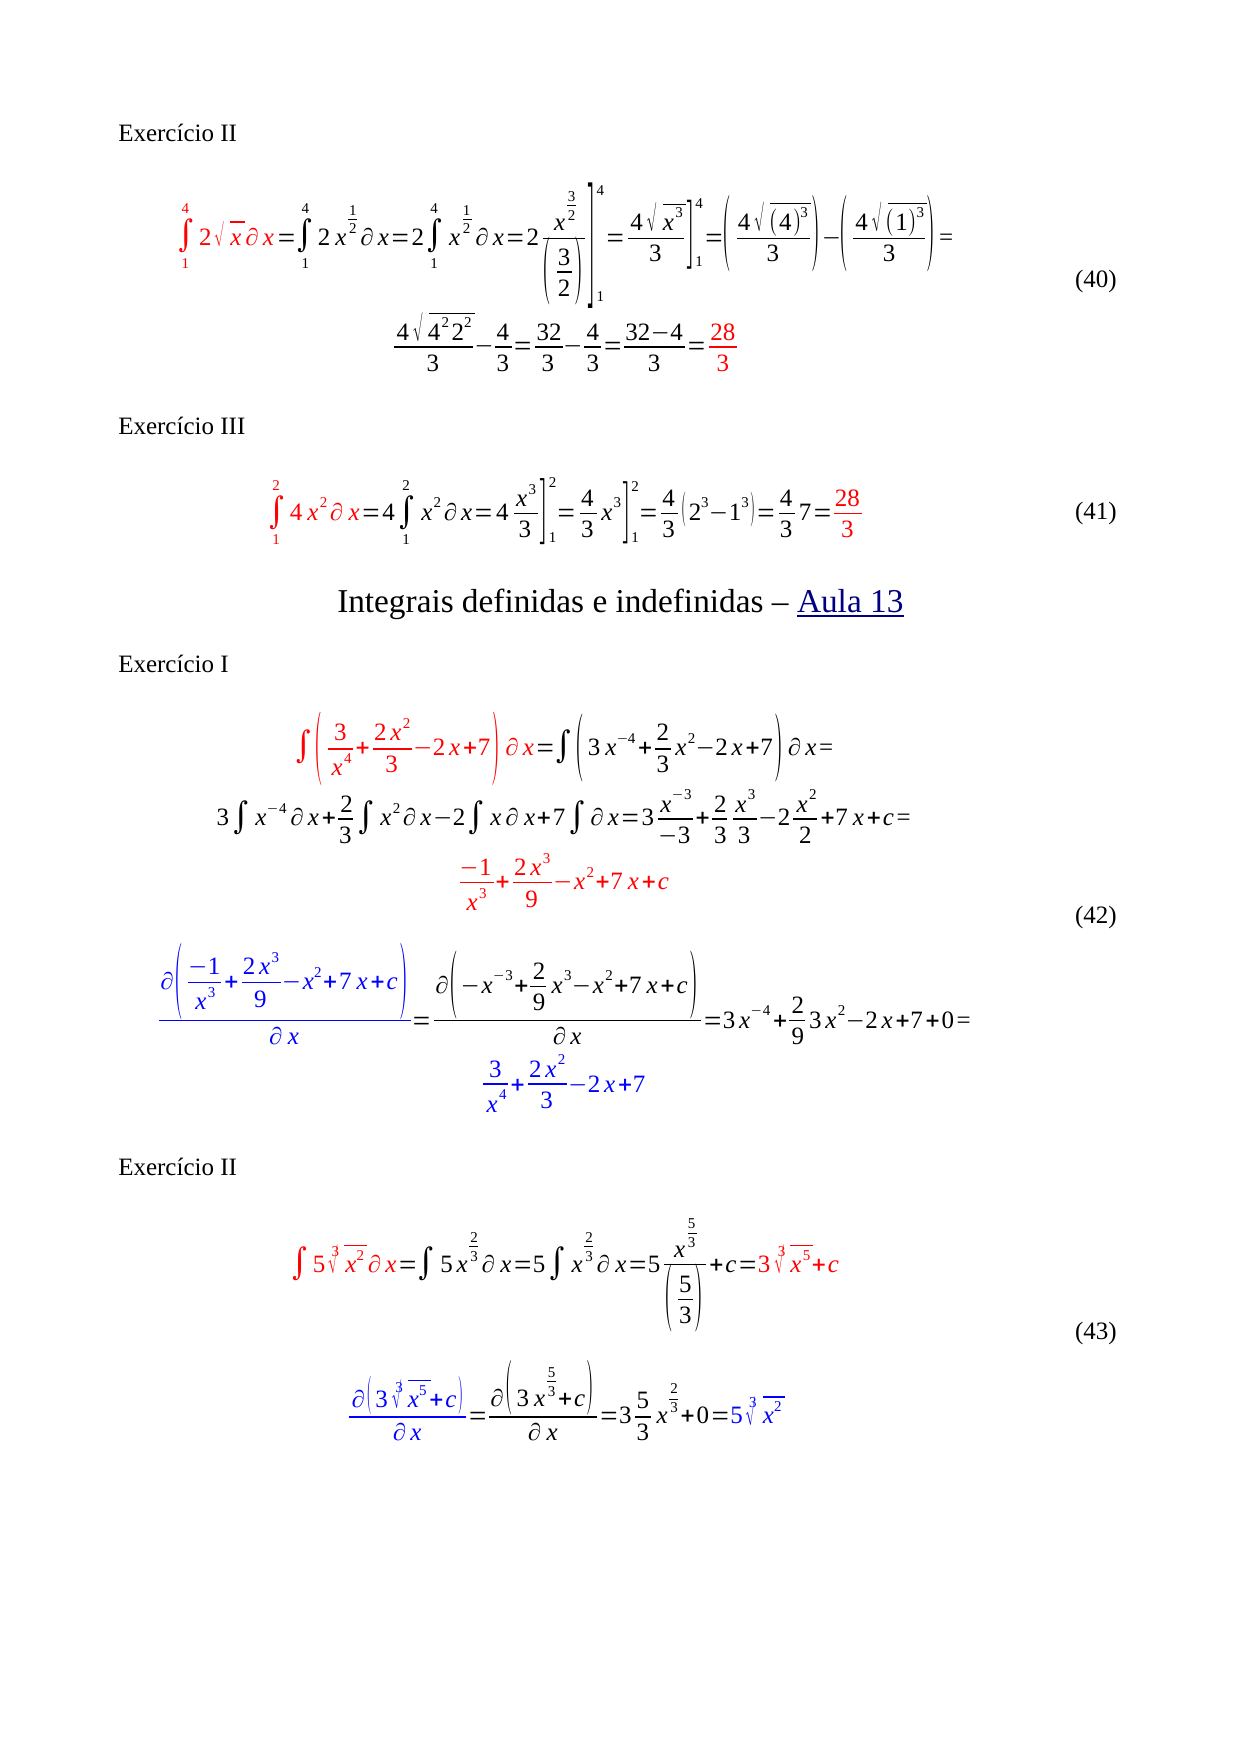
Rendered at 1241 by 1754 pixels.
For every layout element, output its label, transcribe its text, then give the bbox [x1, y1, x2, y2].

text Integrais definidas e indefinidas – Aula 13 [118, 582, 1122, 620]
table_header [118, 176, 1010, 382]
text Exercício II [118, 118, 1122, 147]
table_header (43) [1010, 1209, 1122, 1452]
table_header [118, 1209, 1010, 1452]
text Exercício II [118, 1152, 1122, 1181]
table_header (42) [1010, 706, 1122, 1123]
text Exercício III [118, 411, 1122, 440]
table_header [118, 706, 1010, 1123]
table_header (40) [1010, 176, 1122, 382]
text Exercício I [118, 649, 1122, 678]
table_header (41) [1010, 469, 1122, 553]
table_header [118, 469, 1010, 553]
